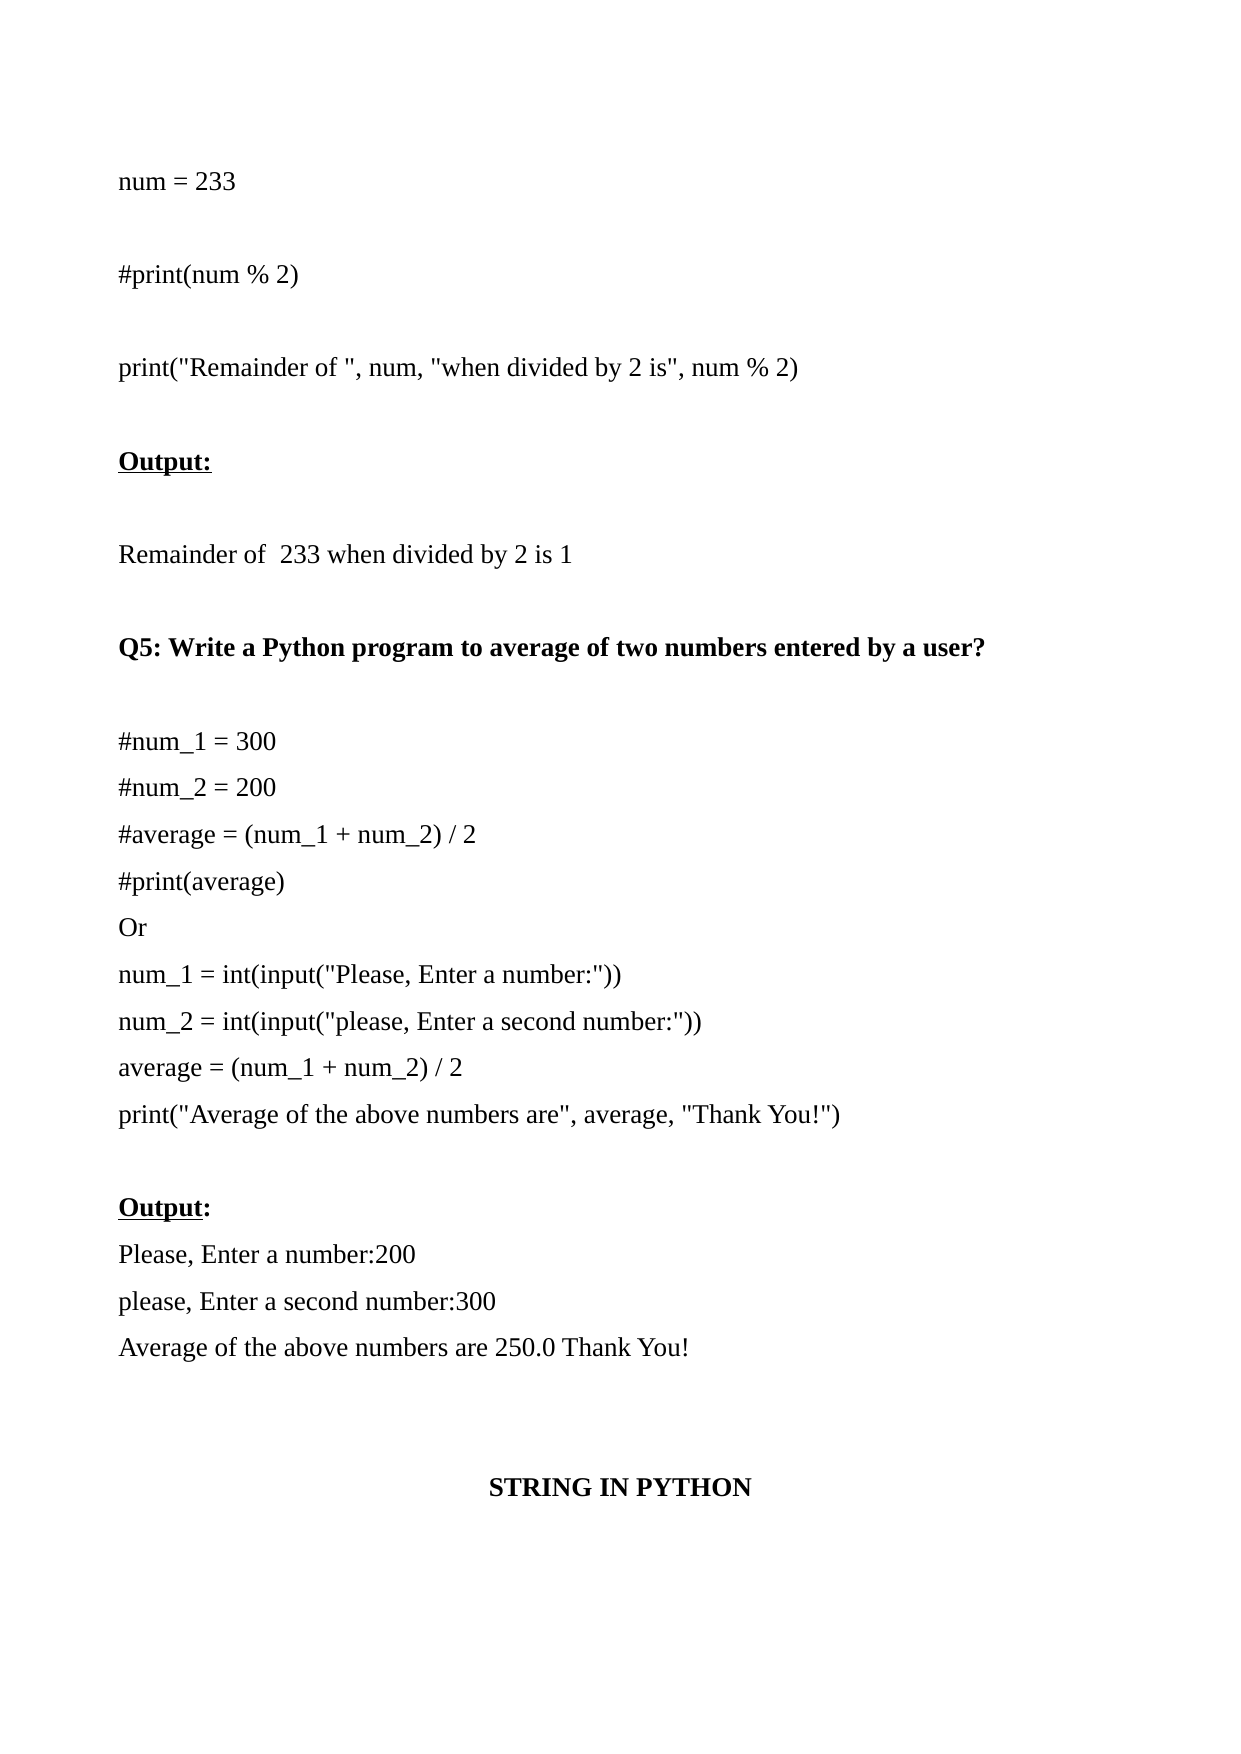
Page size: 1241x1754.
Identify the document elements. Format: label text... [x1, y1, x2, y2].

text print("Remainder of ", num, "when divided by 2 is", num % 2) [118, 351, 1122, 383]
text #print(average) [118, 865, 1122, 896]
text #num_1 = 300 [118, 725, 1122, 756]
text average = (num_1 + num_2) / 2 [118, 1051, 1122, 1083]
text num = 233 [118, 165, 1122, 196]
text print("Average of the above numbers are", average, "Thank You!") [118, 1098, 1122, 1129]
text Please, Enter a number:200 [118, 1238, 1122, 1269]
text Remainder of 233 when divided by 2 is 1 [118, 538, 1122, 569]
text Output: [118, 445, 1122, 476]
text Average of the above numbers are 250.0 Thank You! [118, 1331, 1122, 1363]
text Or [118, 911, 1122, 943]
text #print(num % 2) [118, 258, 1122, 289]
text please, Enter a second number:300 [118, 1285, 1122, 1316]
text Output: [118, 1191, 1122, 1223]
text num_2 = int(input("please, Enter a second number:")) [118, 1005, 1122, 1036]
text STRING IN PYTHON [118, 1471, 1122, 1503]
text Q5: Write a Python program to average of two numbers entered by a user? [118, 631, 1122, 663]
text #num_2 = 200 [118, 771, 1122, 803]
text #average = (num_1 + num_2) / 2 [118, 818, 1122, 849]
text num_1 = int(input("Please, Enter a number:")) [118, 958, 1122, 989]
